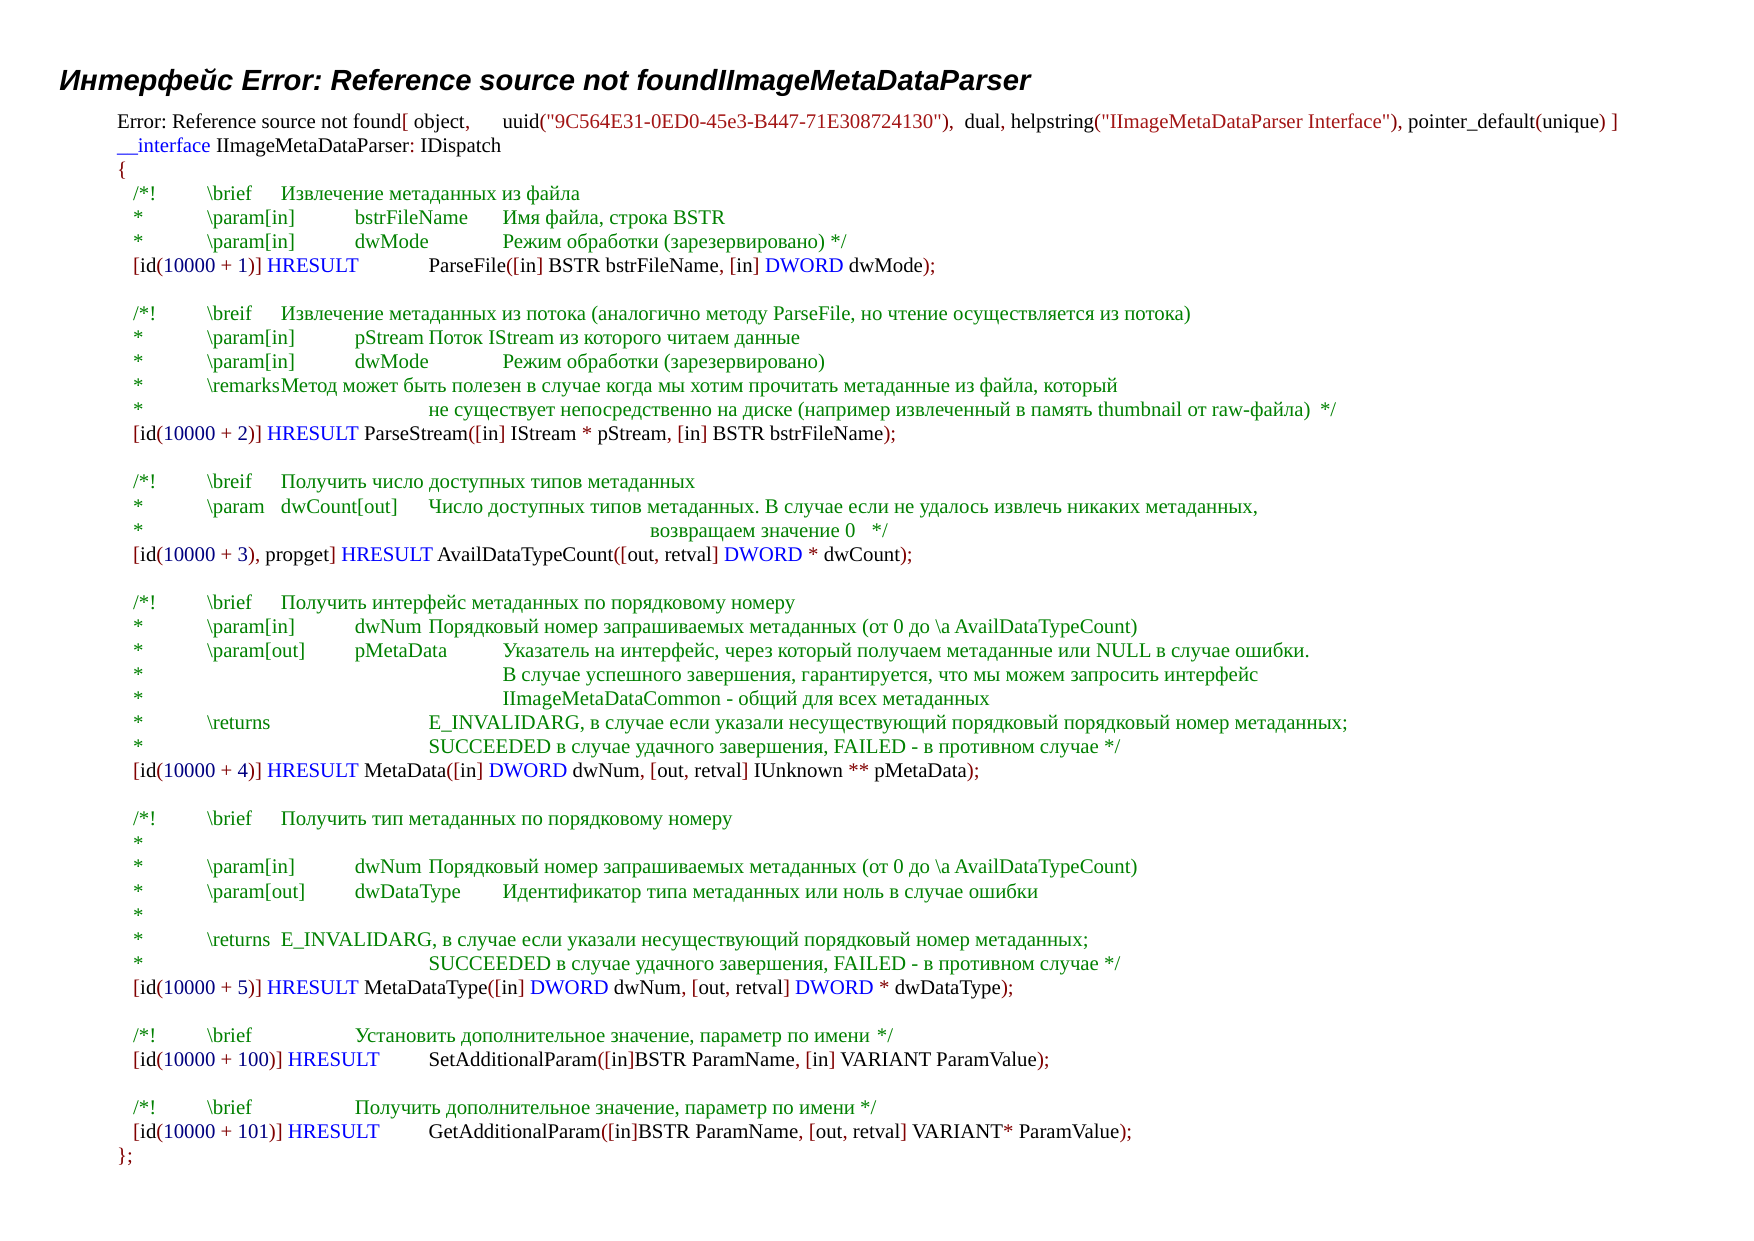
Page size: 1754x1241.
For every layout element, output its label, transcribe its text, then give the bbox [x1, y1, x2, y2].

text /*! \breif Получить число доступных типов метаданных [59, 469, 1695, 493]
text * \param[in] pStream Поток IStream из которого читаем данные [59, 325, 1695, 349]
text * В случае успешного завершения, гарантируется, что мы можем запросить интерфейс [59, 662, 1695, 686]
text [ object, uuid("9C564E31-0ED0-45e3-B447-71E308724130"), dual, helpstring("IImageMetaDataParser Interface"), pointer_default(unique) ] [59, 108, 1695, 133]
text * \param[out] pMetaData Указатель на интерфейс, через который получаем метаданные или NULL в случае ошибки. [59, 638, 1695, 662]
text * \param[in] dwNum Порядковый номер запрашиваемых метаданных (от 0 до \a AvailDataTypeCount) [59, 614, 1695, 638]
text * \returns E_INVALIDARG, в случае если указали несуществующий порядковый номер метаданных; [59, 927, 1695, 951]
text [id(10000 + 4)] HRESULT MetaData([in] DWORD dwNum, [out, retval] IUnknown ** pMetaData); [59, 758, 1695, 782]
text /*! \brief Получить дополнительное значение, параметр по имени */ [59, 1095, 1695, 1119]
text * \param[in] dwMode Режим обработки (зарезервировано) */ [59, 229, 1695, 253]
text /*! \brief Получить тип метаданных по порядковому номеру [59, 806, 1695, 830]
text * IImageMetaDataCommon - общий для всех метаданных [59, 686, 1695, 710]
text * \param[in] dwNum Порядковый номер запрашиваемых метаданных (от 0 до \a AvailDataTypeCount) [59, 854, 1695, 878]
text * \remarks Метод может быть полезен в случае когда мы хотим прочитать метаданные из файла, который [59, 373, 1695, 397]
text * [59, 903, 1695, 927]
text * \param[in] dwMode Режим обработки (зарезервировано) [59, 349, 1695, 373]
text /*! \brief Получить интерфейс метаданных по порядковому номеру [59, 590, 1695, 614]
text * возвращаем значение 0 */ [59, 518, 1695, 542]
text * \param dwCount[out] Число доступных типов метаданных. В случае если не удалось извлечь никаких метаданных, [59, 493, 1695, 518]
text [id(10000 + 101)] HRESULT GetAdditionalParam([in]BSTR ParamName, [out, retval] VARIANT* ParamValue); [59, 1119, 1695, 1143]
text [id(10000 + 1)] HRESULT ParseFile([in] BSTR bstrFileName, [in] DWORD dwMode); [59, 253, 1695, 277]
text * SUCCEEDED в случае удачного завершения, FAILED - в противном случае */ [59, 734, 1695, 758]
text /*! \brief Извлечение метаданных из файла [59, 181, 1695, 205]
text * \param[in] bstrFileName Имя файла, строка BSTR [59, 205, 1695, 229]
text /*! \breif Извлечение метаданных из потока (аналогично методу ParseFile, но чтение осуществляется из потока) [59, 301, 1695, 325]
text [id(10000 + 3), propget] HRESULT AvailDataTypeCount([out, retval] DWORD * dwCount); [59, 542, 1695, 566]
text [id(10000 + 5)] HRESULT MetaDataType([in] DWORD dwNum, [out, retval] DWORD * dwDataType); [59, 975, 1695, 999]
text [id(10000 + 100)] HRESULT SetAdditionalParam([in]BSTR ParamName, [in] VARIANT ParamValue); [59, 1047, 1695, 1071]
text /*! \brief Установить дополнительное значение, параметр по имени */ [59, 1023, 1695, 1047]
subtitle Интерфейс IImageMetaDataParser [59, 62, 1695, 96]
text * \param[out] dwDataType Идентификатор типа метаданных или ноль в случае ошибки [59, 878, 1695, 903]
text * SUCCEEDED в случае удачного завершения, FAILED - в противном случае */ [59, 951, 1695, 975]
text }; [59, 1143, 1695, 1167]
text * [59, 830, 1695, 854]
text * не существует непосредственно на диске (например извлеченный в память thumbnail от raw-файла) */ [59, 397, 1695, 421]
text * \returns E_INVALIDARG, в случае если указали несуществующий порядковый порядковый номер метаданных; [59, 710, 1695, 734]
text [id(10000 + 2)] HRESULT ParseStream([in] IStream * pStream, [in] BSTR bstrFileName); [59, 421, 1695, 445]
text __interface IImageMetaDataParser: IDispatch [59, 133, 1695, 157]
text { [59, 157, 1695, 181]
